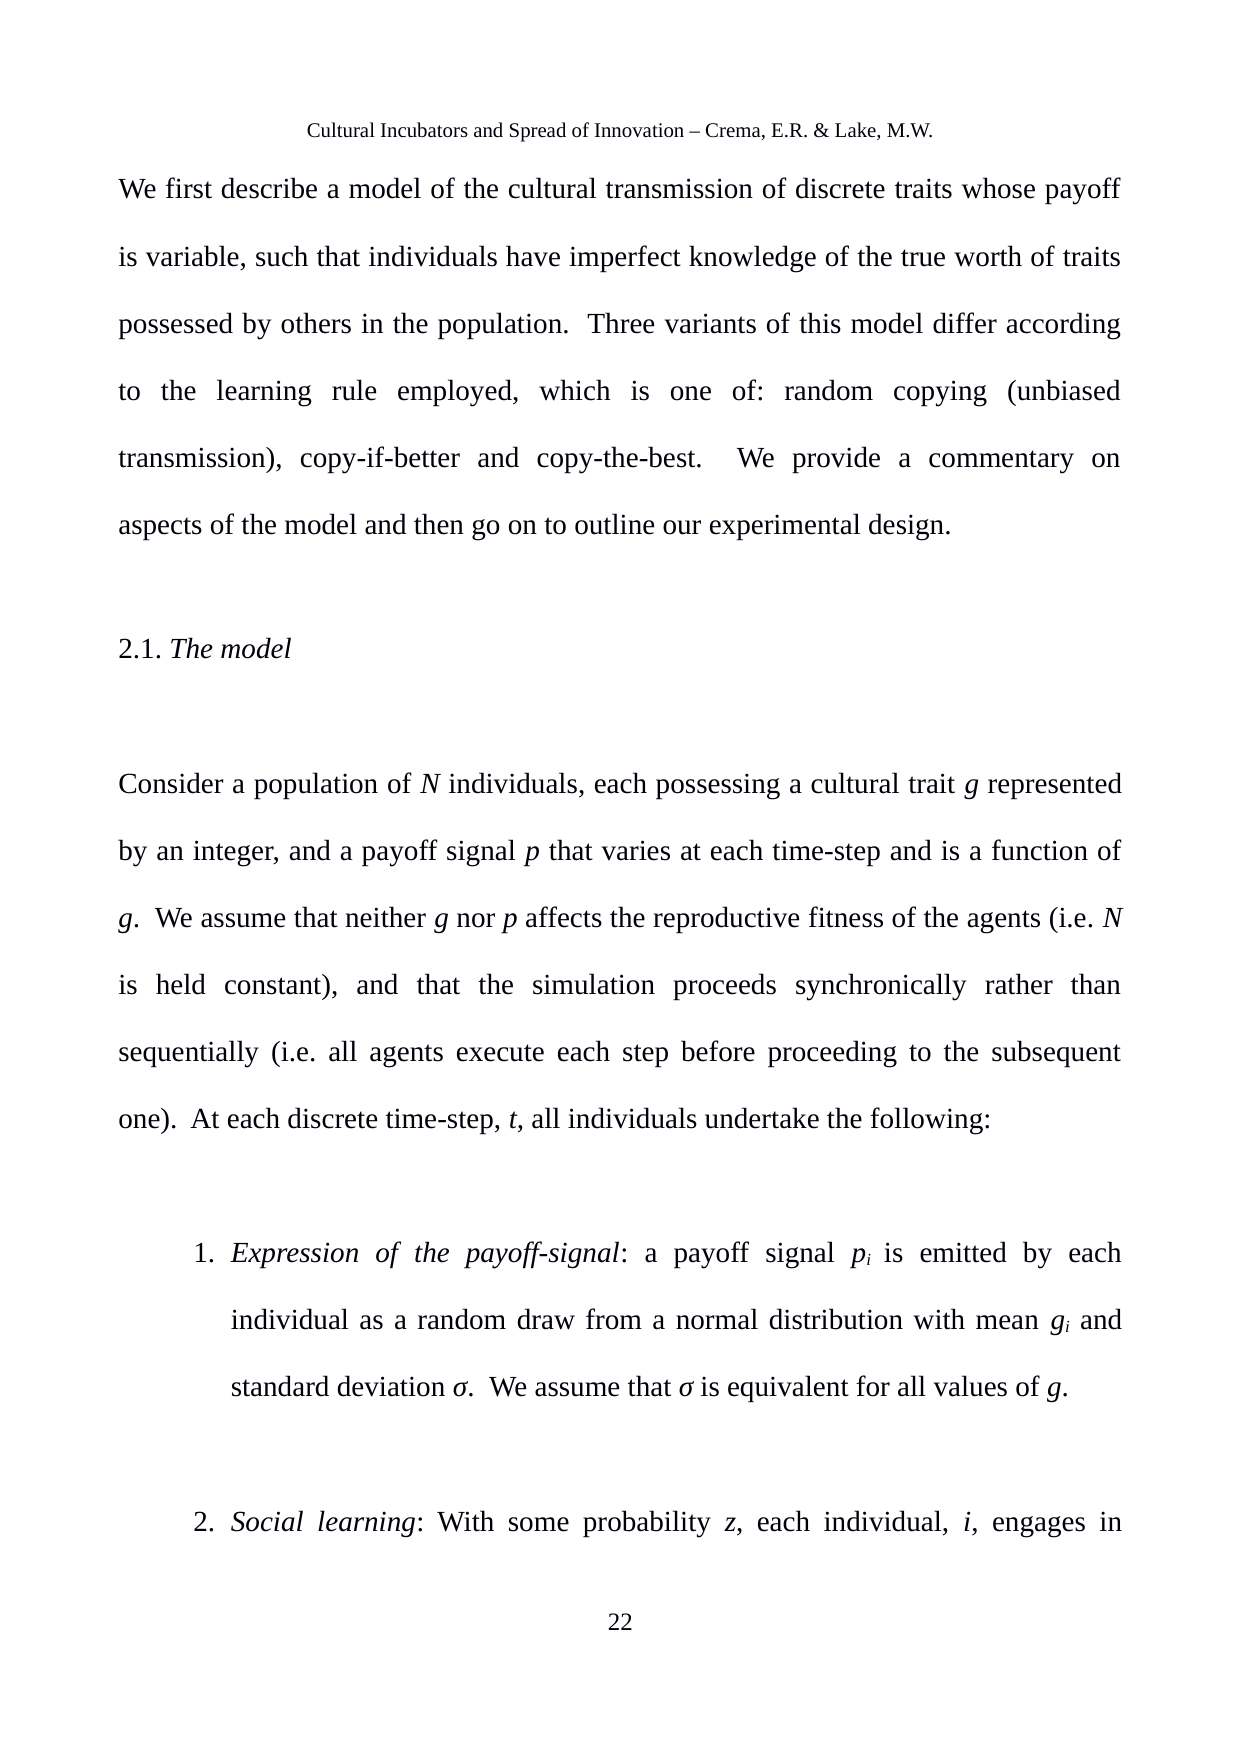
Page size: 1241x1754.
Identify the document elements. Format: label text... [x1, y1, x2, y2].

list Social learning: With some probability z, each individual, i, engages in [193, 1504, 1122, 1537]
list Expression of the payoff-signal: a payoff signal pi is emitted by each individual as a random draw from a normal distribution with mean gi and standard deviation σ. We assume that σ is equivalent for all values of g. [193, 1235, 1122, 1403]
text We first describe a model of the cultural transmission of discrete traits whose payoff is variable, such that individuals have imperfect knowledge of the true worth of traits possessed by others in the population. Three variants of this model differ according to the learning rule employed, which is one of: random copying (unbiased transmission), copy-if-better and copy-the-best. We provide a commentary on aspects of the model and then go on to outline our experimental design. [118, 172, 1122, 541]
text 2.1. The model [118, 632, 1122, 665]
text Consider a population of N individuals, each possessing a cultural trait g represented by an integer, and a payoff signal p that varies at each time-step and is a function of g. We assume that neither g nor p affects the reproductive fitness of the agents (i.e. N is held constant), and that the simulation proceeds synchronically rather than sequentially (i.e. all agents execute each step before proceeding to the subsequent one). At each discrete time-step, t, all individuals undertake the following: [118, 766, 1122, 1135]
